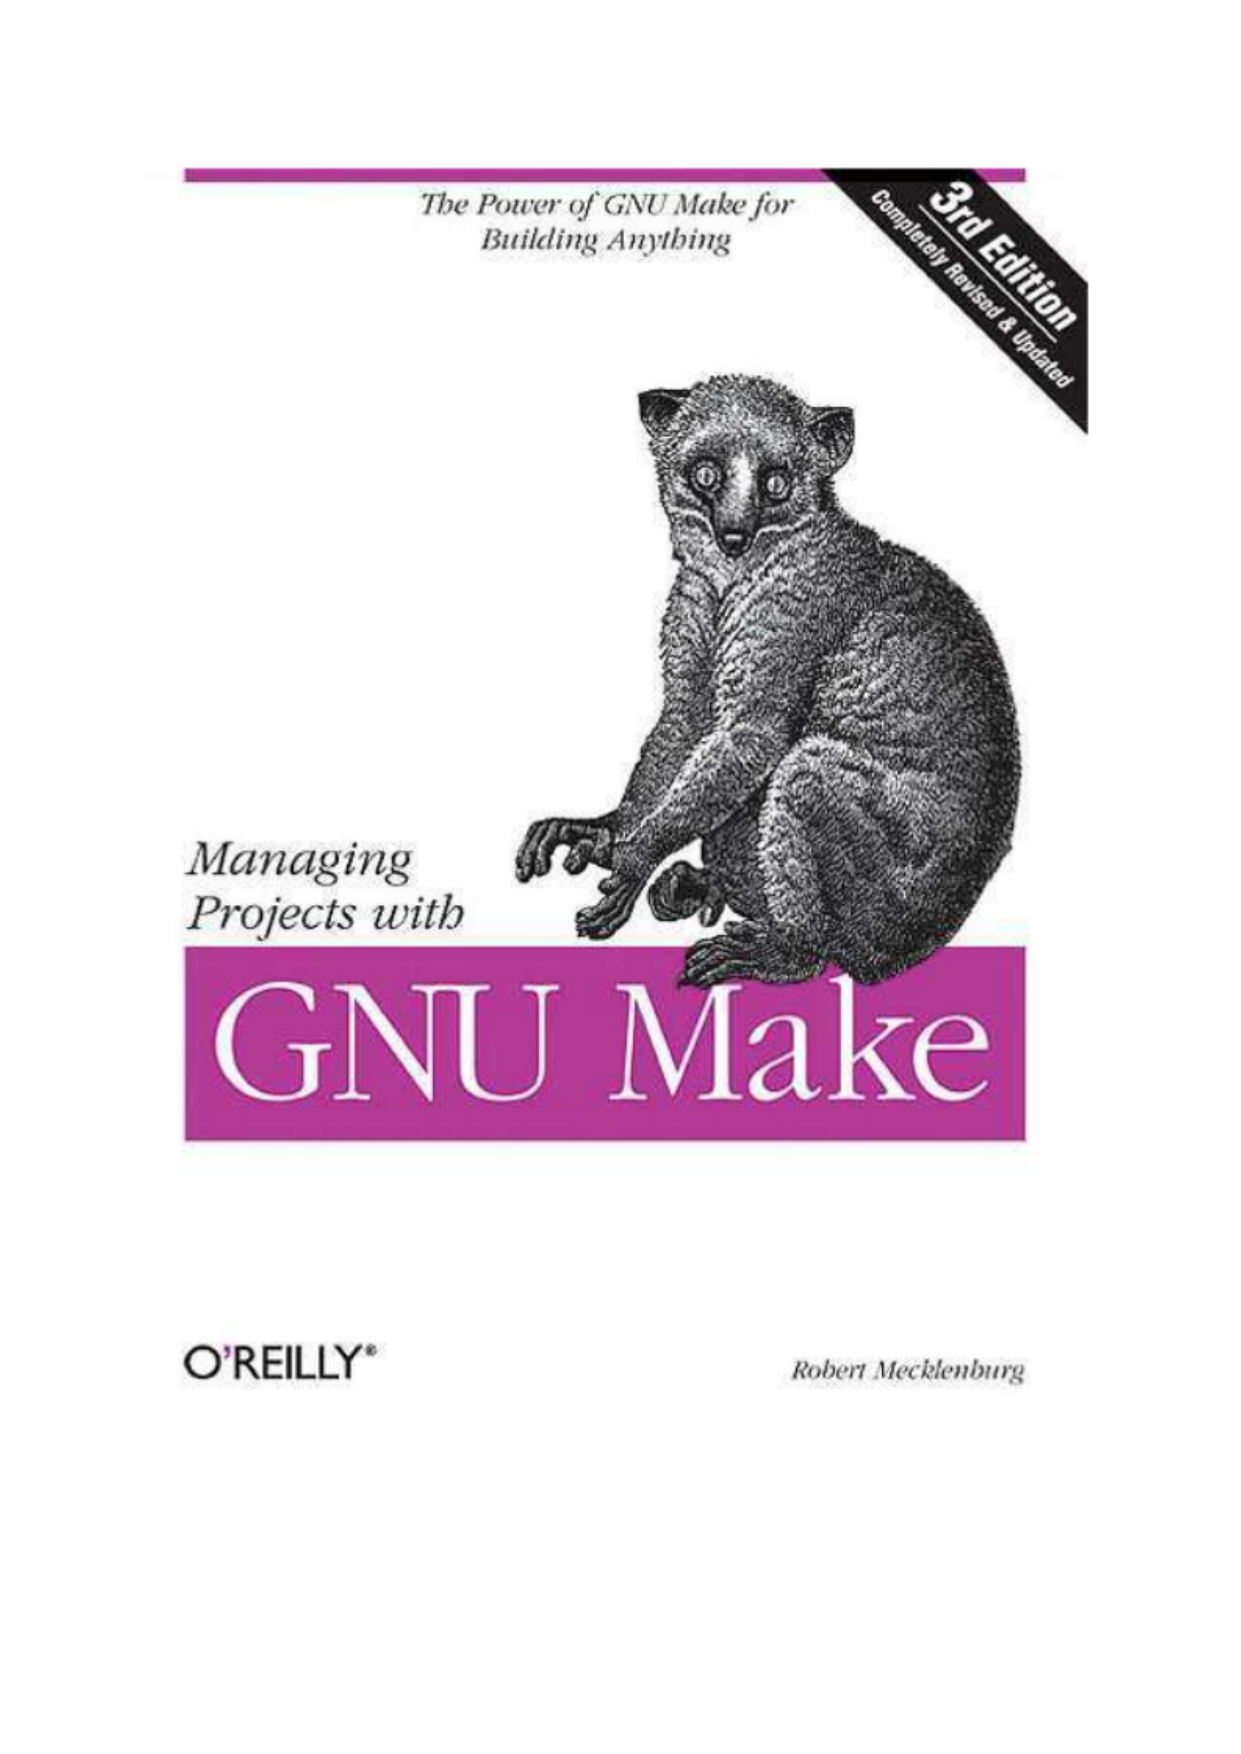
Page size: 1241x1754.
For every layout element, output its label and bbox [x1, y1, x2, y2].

picture [142, 118, 1098, 1462]
